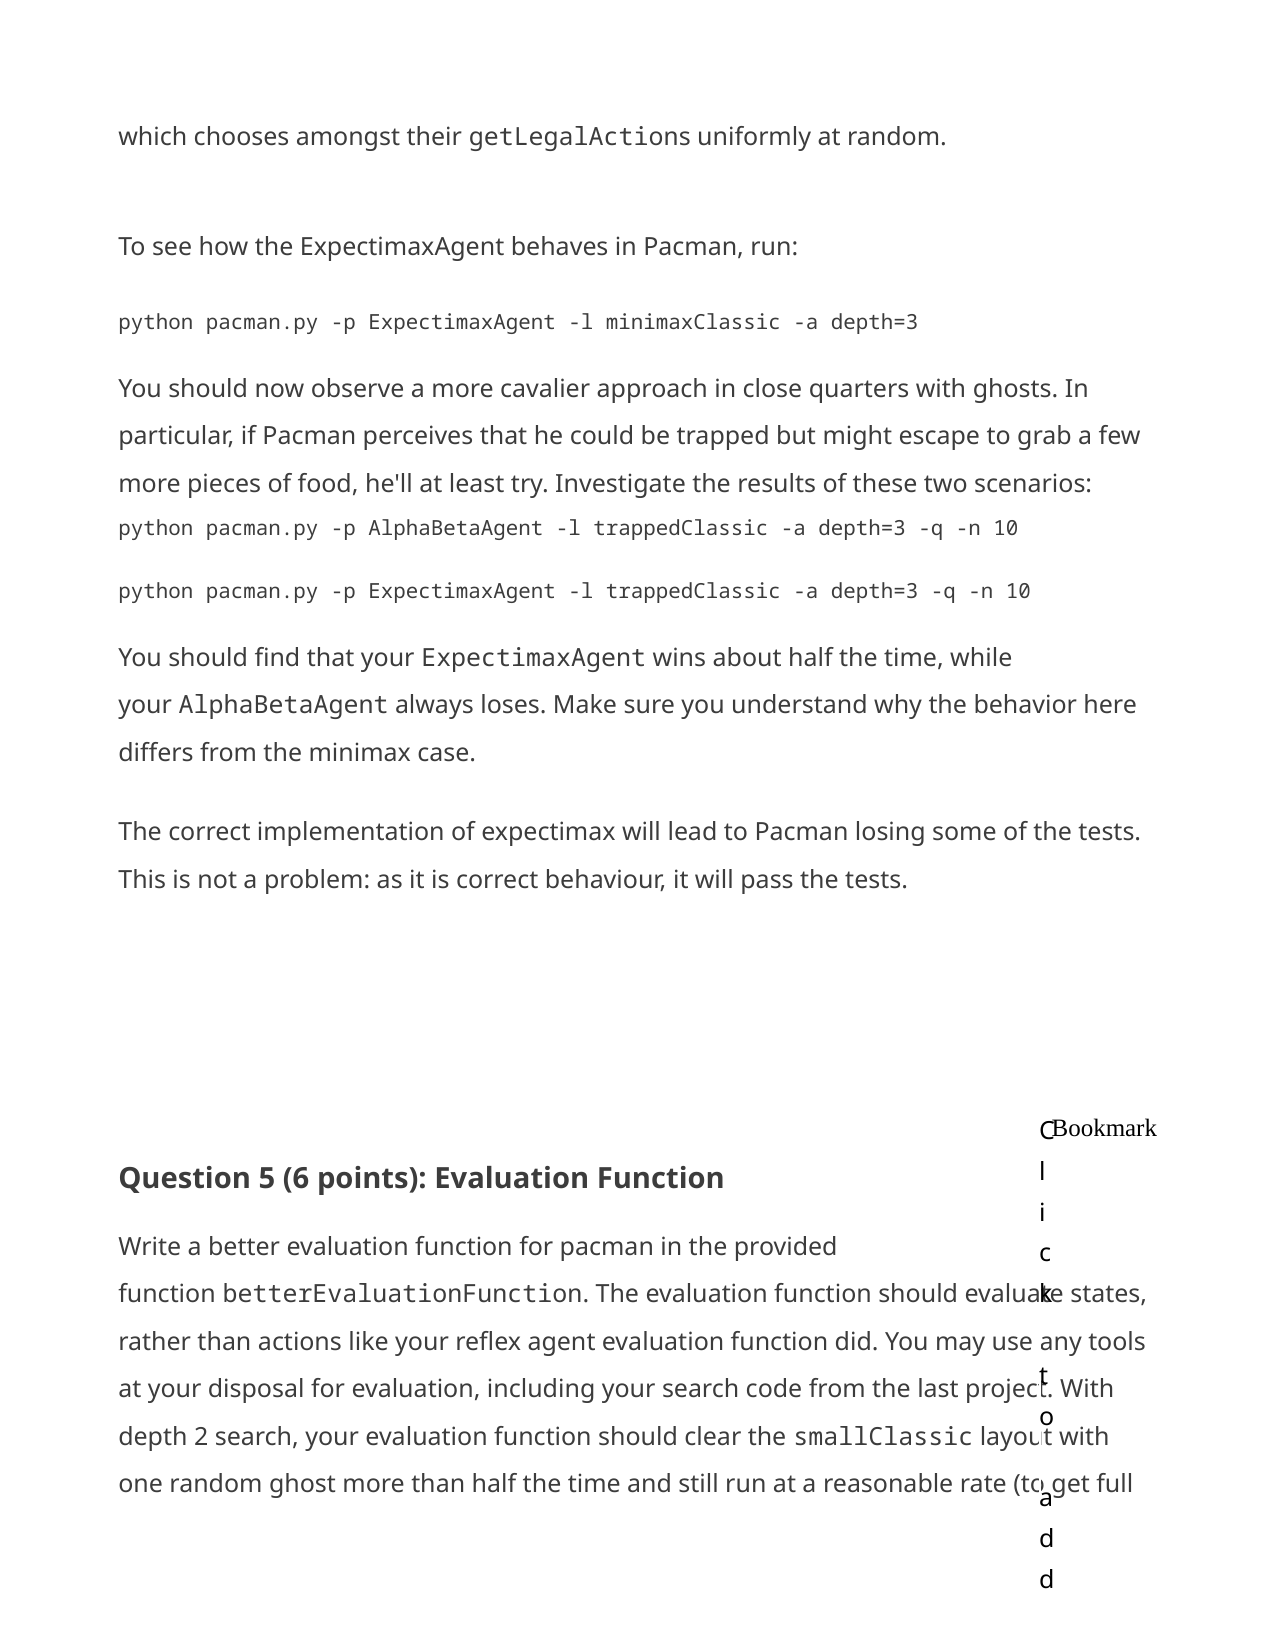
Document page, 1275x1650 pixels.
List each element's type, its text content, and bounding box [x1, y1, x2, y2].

text python pacman.py -p ExpectimaxAgent -l trappedClassic -a depth=3 -q -n 10 [118, 576, 1157, 605]
text python pacman.py -p AlphaBetaAgent -l trappedClassic -a depth=3 -q -n 10 [118, 513, 1157, 542]
text which chooses amongst their getLegalActions uniformly at random. [118, 118, 1157, 152]
text You should find that your ExpectimaxAgent wins about half the time, while your AlphaBetaAgent always loses. Make sure you understand why the behavior here differs from the minimax case. [118, 639, 1157, 769]
text The correct implementation of expectimax will lead to Pacman losing some of the tests. This is not a problem: as it is correct behaviour, it will pass the tests. [118, 814, 1157, 895]
text Bookmark [1041, 1113, 1157, 1141]
text python pacman.py -p ExpectimaxAgent -l minimaxClassic -a depth=3 [118, 307, 1157, 336]
text Write a better evaluation function for pacman in the provided function betterEvaluationFunction. The evaluation function should evaluate states, rather than actions like your reflex agent evaluation function did. You may use any tools at your disposal for evaluation, including your search code from the last project. With depth 2 search, your evaluation function should clear the smallClassic layout with one random ghost more than half the time and still run at a reasonable rate (to get full credit, Pacman should be averaging around 1000 points when he's winning). [1041, 1228, 1157, 1500]
text Write a better evaluation function for pacman in the provided function betterEvaluationFunction. The evaluation function should evaluate states, rather than actions like your reflex agent evaluation function did. You may use any tools at your disposal for evaluation, including your search code from the last project. With depth 2 search, your evaluation function should clear the smallClassic layout with one random ghost more than half the time and still run at a reasonable rate (to get full credit, Pacman should be averaging around 1000 points when he's winning). [118, 1228, 1039, 1500]
text [118, 1113, 1039, 1141]
text To see how the ExpectimaxAgent behaves in Pacman, run: [118, 228, 1157, 262]
text You should now observe a more cavalier approach in close quarters with ghosts. In particular, if Pacman perceives that he could be trapped but might escape to grab a few more pieces of food, he'll at least try. Investigate the results of these two scenarios: [118, 370, 1157, 499]
subtitle Question 5 (6 points): Evaluation Function [1041, 1157, 1157, 1197]
subtitle Question 5 (6 points): Evaluation Function [118, 1157, 1039, 1197]
